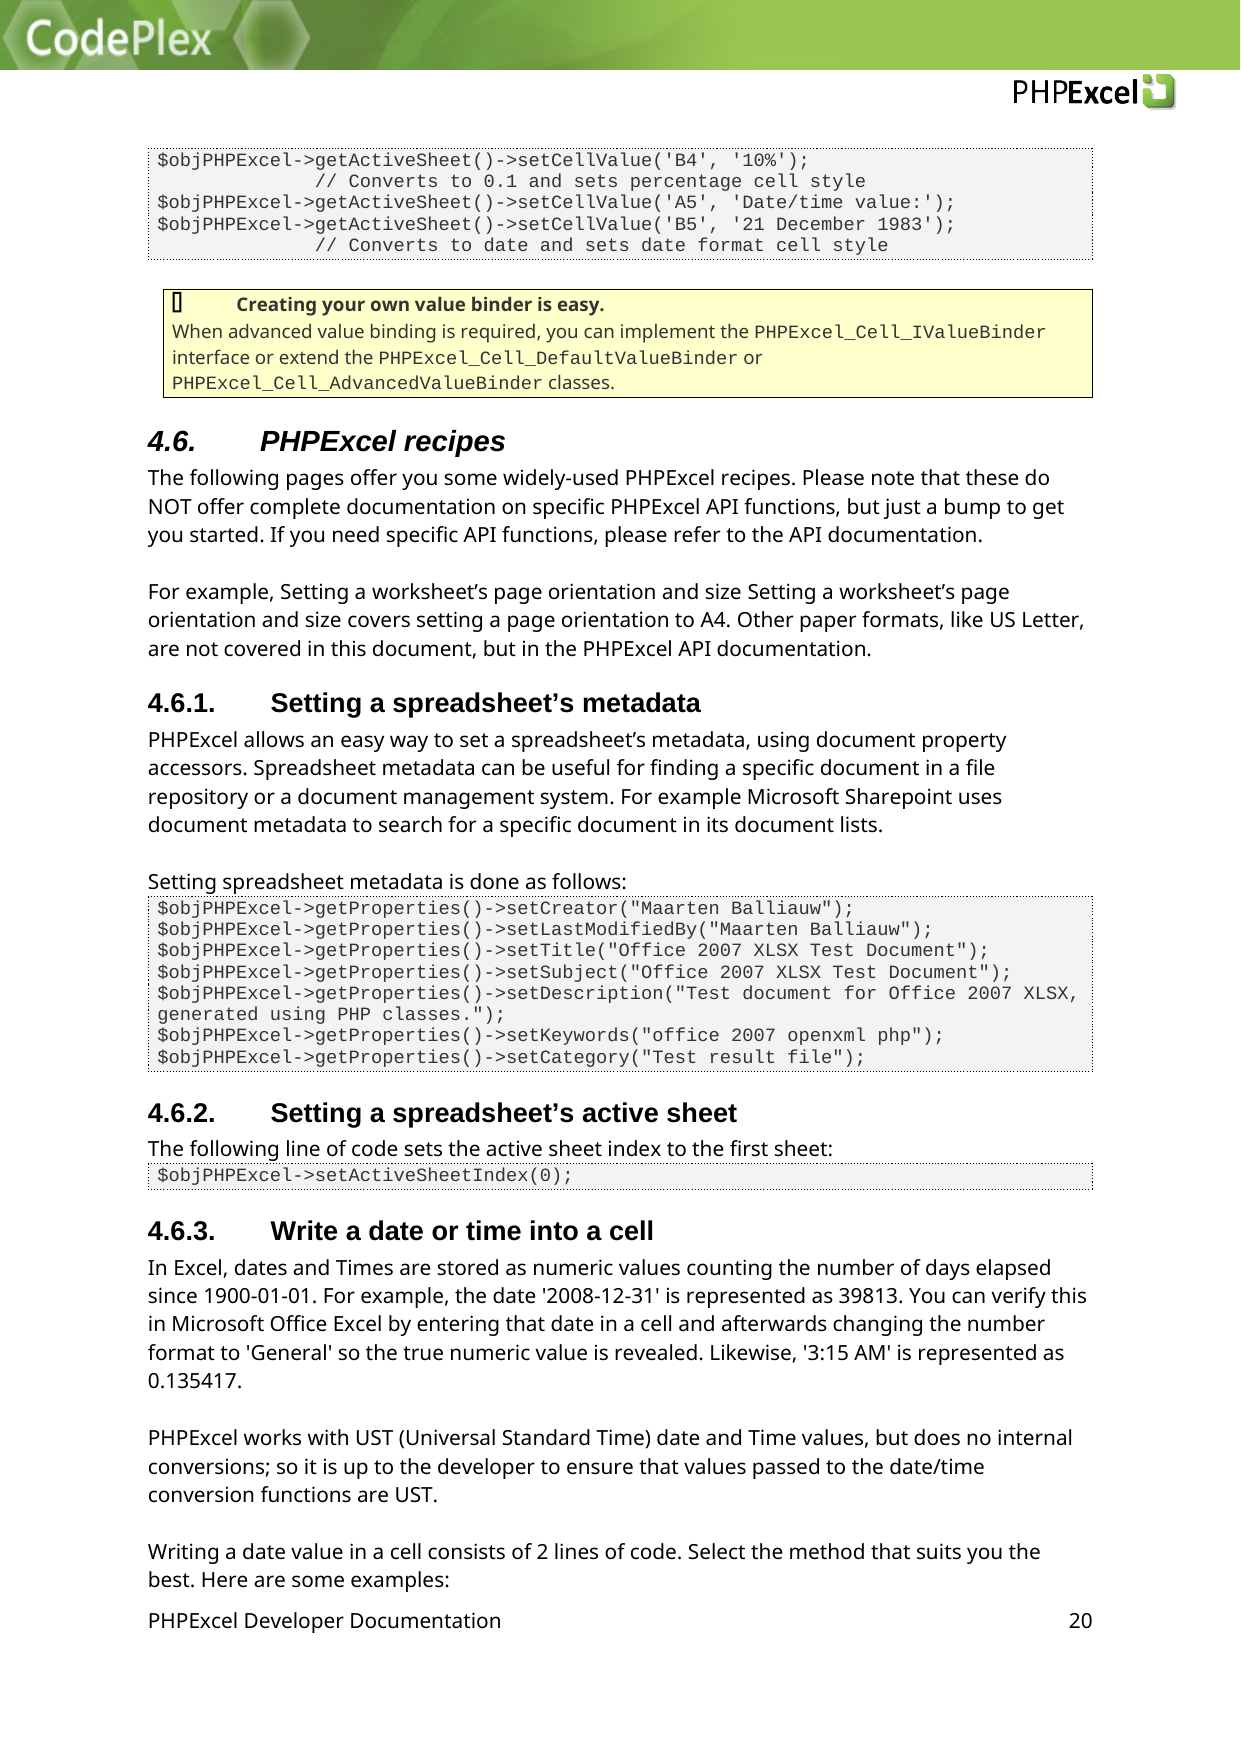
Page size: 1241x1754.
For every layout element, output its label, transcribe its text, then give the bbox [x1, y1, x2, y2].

text The following line of code sets the active sheet index to the first sheet: [148, 1134, 1093, 1163]
text $objPHPExcel->getProperties()->setKeywords("office 2007 openxml php"); [148, 1023, 1093, 1044]
subtitle Setting a spreadsheet’s metadata [148, 687, 1093, 719]
list Creating your own value binder is easy. When advanced value binding is required, you can implement the PHPExcel_Cell_IValueBinder interface or extend the PHPExcel_Cell_DefaultValueBinder or PHPExcel_Cell_AdvancedValueBinder classes. [164, 290, 1092, 397]
text The following pages offer you some widely-used PHPExcel recipes. Please note that these do NOT offer complete documentation on specific PHPExcel API functions, but just a bump to get you started. If you need specific API functions, please refer to the API documentation. [148, 463, 1093, 549]
text Setting spreadsheet metadata is done as follows: [148, 867, 1093, 896]
text $objPHPExcel->getProperties()->setLastModifiedBy("Maarten Balliauw"); [148, 917, 1093, 938]
text PHPExcel allows an easy way to set a spreadsheet’s metadata, using document property accessors. Spreadsheet metadata can be useful for finding a specific document in a file repository or a document management system. For example Microsoft Sharepoint uses document metadata to search for a specific document in its document lists. [148, 725, 1093, 839]
text $objPHPExcel->getProperties()->setDescription("Test document for Office 2007 XLSX, generated using PHP classes."); [148, 981, 1093, 1023]
text For example, 4.6.9 Setting a worksheet’s page orientation and size covers setting a page orientation to A4. Other paper formats, like US Letter, are not covered in this document, but in the PHPExcel API documentation. [148, 577, 1093, 662]
text $objPHPExcel->setActiveSheetIndex(0); [148, 1163, 1093, 1190]
text $objPHPExcel->getActiveSheet()->setCellValue('A5', 'Date/time value:'); [148, 190, 1093, 211]
subtitle PHPExcel recipes [148, 423, 1093, 457]
text In Excel, dates and Times are stored as numeric values counting the number of days elapsed since 1900-01-01. For example, the date '2008-12-31' is represented as 39813. You can verify this in Microsoft Office Excel by entering that date in a cell and afterwards changing the number format to 'General' so the true numeric value is revealed. Likewise, '3:15 AM' is represented as 0.135417. [148, 1253, 1093, 1395]
text Writing a date value in a cell consists of 2 lines of code. Select the method that suits you the best. Here are some examples: [148, 1537, 1093, 1594]
text $objPHPExcel->getActiveSheet()->setCellValue('B4', '10%'); // Converts to 0.1 and sets percentage cell style [148, 148, 1093, 190]
text $objPHPExcel->getProperties()->setCategory("Test result file"); [148, 1044, 1093, 1072]
text $objPHPExcel->getActiveSheet()->setCellValue('B5', '21 December 1983'); // Converts to date and sets date format cell style [148, 211, 1093, 260]
text PHPExcel works with UST (Universal Standard Time) date and Time values, but does no internal conversions; so it is up to the developer to ensure that values passed to the date/time conversion functions are UST. [148, 1423, 1093, 1509]
subtitle Setting a spreadsheet’s active sheet [148, 1097, 1093, 1128]
text $objPHPExcel->getProperties()->setTitle("Office 2007 XLSX Test Document"); [148, 938, 1093, 959]
text $objPHPExcel->getProperties()->setCreator("Maarten Balliauw"); [148, 896, 1093, 917]
subtitle Write a date or time into a cell [148, 1215, 1093, 1246]
text $objPHPExcel->getProperties()->setSubject("Office 2007 XLSX Test Document"); [148, 959, 1093, 981]
